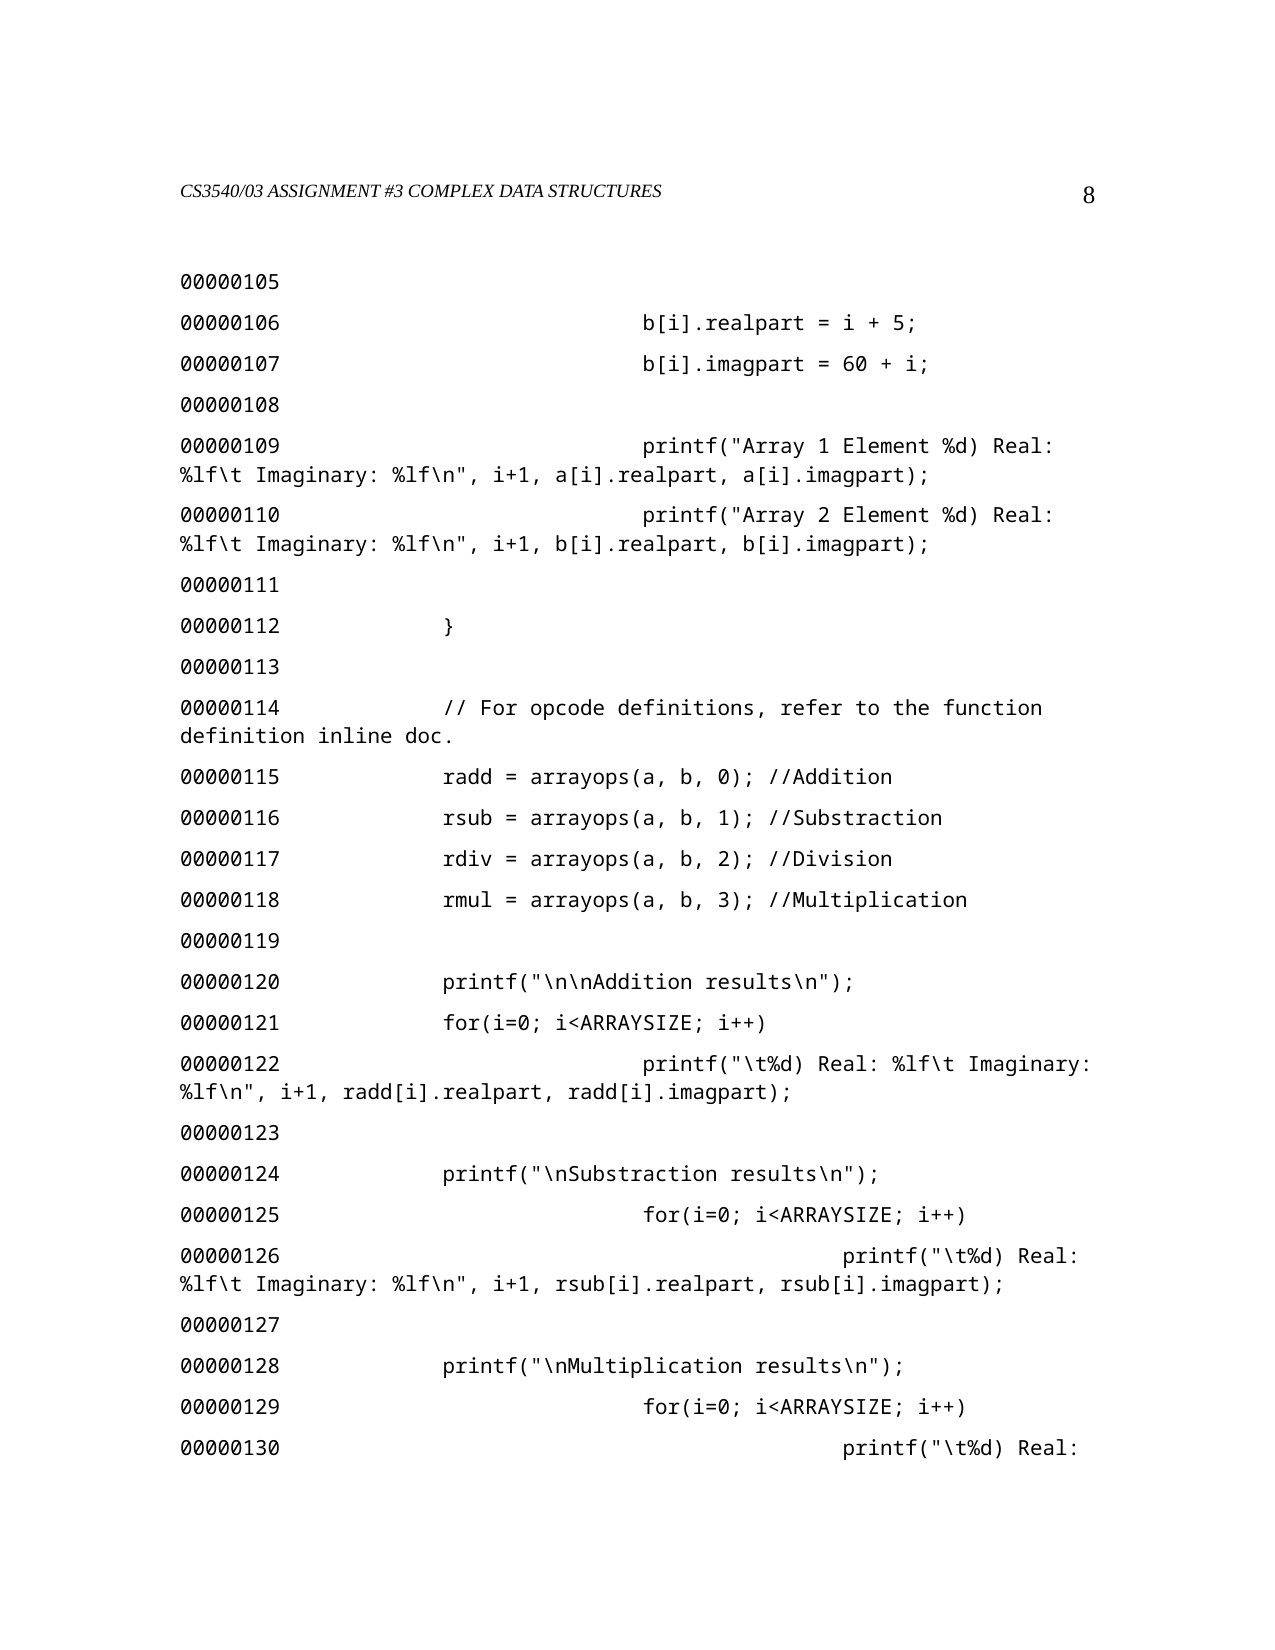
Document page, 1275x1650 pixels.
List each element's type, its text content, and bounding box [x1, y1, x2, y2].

text 00000111 [180, 570, 1095, 598]
text 00000110 printf("Array 2 Element %d) Real: %lf\t Imaginary: %lf\n", i+1, b[i].realpart, b[i].imagpart); [180, 501, 1095, 557]
text 00000125 for(i=0; i<ARRAYSIZE; i++) [180, 1200, 1095, 1228]
text 00000119 [180, 926, 1095, 954]
text 00000112 } [180, 611, 1095, 639]
text 00000118 rmul = arrayops(a, b, 3); //Multiplication [180, 885, 1095, 913]
text 00000106 b[i].realpart = i + 5; [180, 308, 1095, 337]
text 00000120 printf("\n\nAddition results\n"); [180, 967, 1095, 995]
text 00000107 b[i].imagpart = 60 + i; [180, 349, 1095, 378]
text 00000129 for(i=0; i<ARRAYSIZE; i++) [180, 1392, 1095, 1421]
text 00000124 printf("\nSubstraction results\n"); [180, 1159, 1095, 1187]
text 00000109 printf("Array 1 Element %d) Real: %lf\t Imaginary: %lf\n", i+1, a[i].realpart, a[i].imagpart); [180, 431, 1095, 488]
text 00000117 rdiv = arrayops(a, b, 2); //Division [180, 844, 1095, 872]
text 00000113 [180, 652, 1095, 680]
text 00000114 // For opcode definitions, refer to the function definition inline doc. [180, 693, 1095, 750]
text 00000128 printf("\nMultiplication results\n"); [180, 1351, 1095, 1380]
text 00000105 [180, 267, 1095, 296]
text 00000122 printf("\t%d) Real: %lf\t Imaginary: %lf\n", i+1, radd[i].realpart, radd[i].imagpart); [180, 1049, 1095, 1106]
text 00000121 for(i=0; i<ARRAYSIZE; i++) [180, 1008, 1095, 1036]
text 00000126 printf("\t%d) Real: %lf\t Imaginary: %lf\n", i+1, rsub[i].realpart, rsub[i].imagpart); [180, 1241, 1095, 1298]
text 00000130 printf("\t%d) Real: [180, 1433, 1095, 1462]
text 00000116 rsub = arrayops(a, b, 1); //Substraction [180, 803, 1095, 832]
text 00000108 [180, 390, 1095, 419]
text 00000127 [180, 1310, 1095, 1339]
text 00000123 [180, 1118, 1095, 1147]
text 00000115 radd = arrayops(a, b, 0); //Addition [180, 762, 1095, 791]
